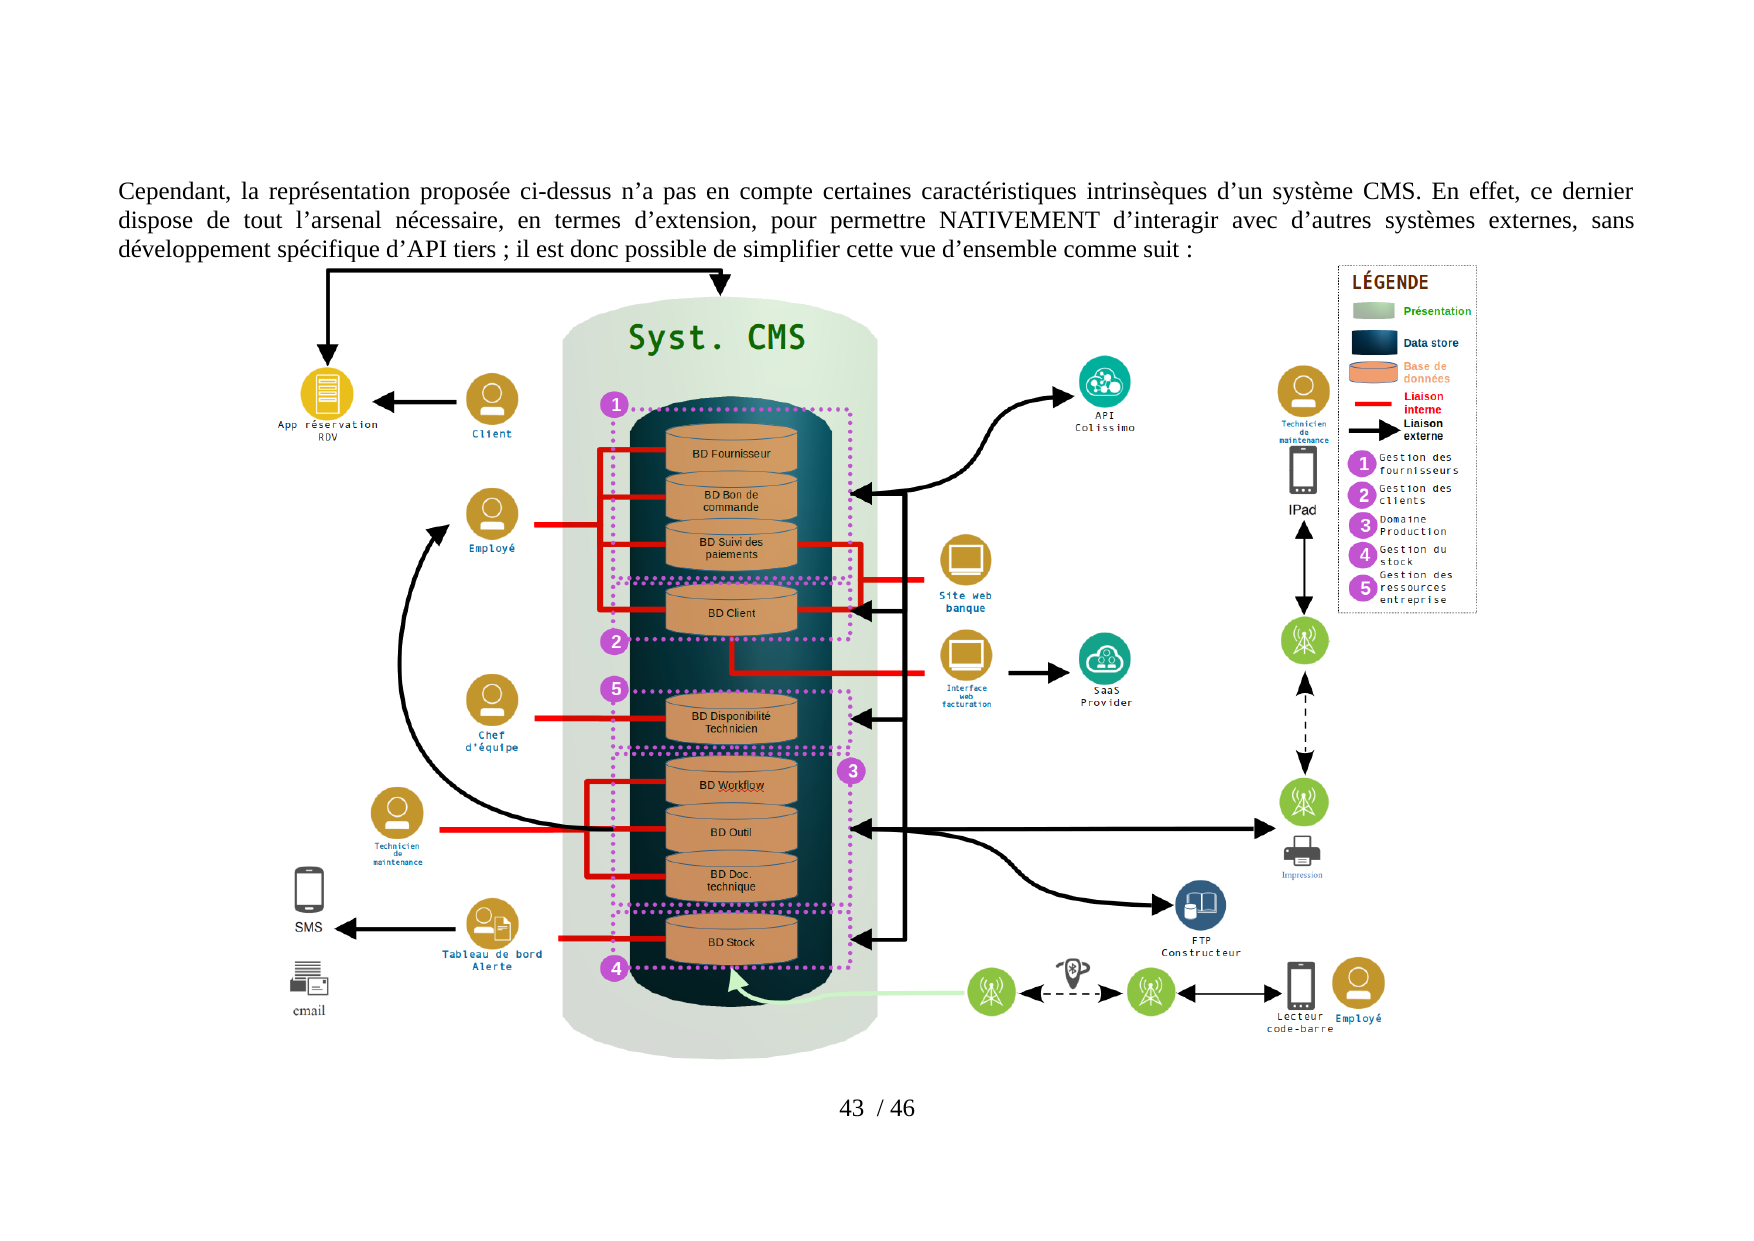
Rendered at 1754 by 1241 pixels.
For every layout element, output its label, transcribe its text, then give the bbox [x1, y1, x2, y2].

picture [275, 262, 1479, 1062]
text Cependant, la représentation proposée ci-dessus n’a pas en compte certaines caractéristiques intrinsèques d’un système CMS. En effet, ce dernier dispose de tout l’arsenal nécessaire, en termes d’extension, pour permettre NATIVEMENT d’interagir avec d’autres systèmes externes, sans développement spécifique d’API tiers ; il est donc possible de simplifier cette vue d’ensemble comme suit : [118, 176, 1636, 263]
